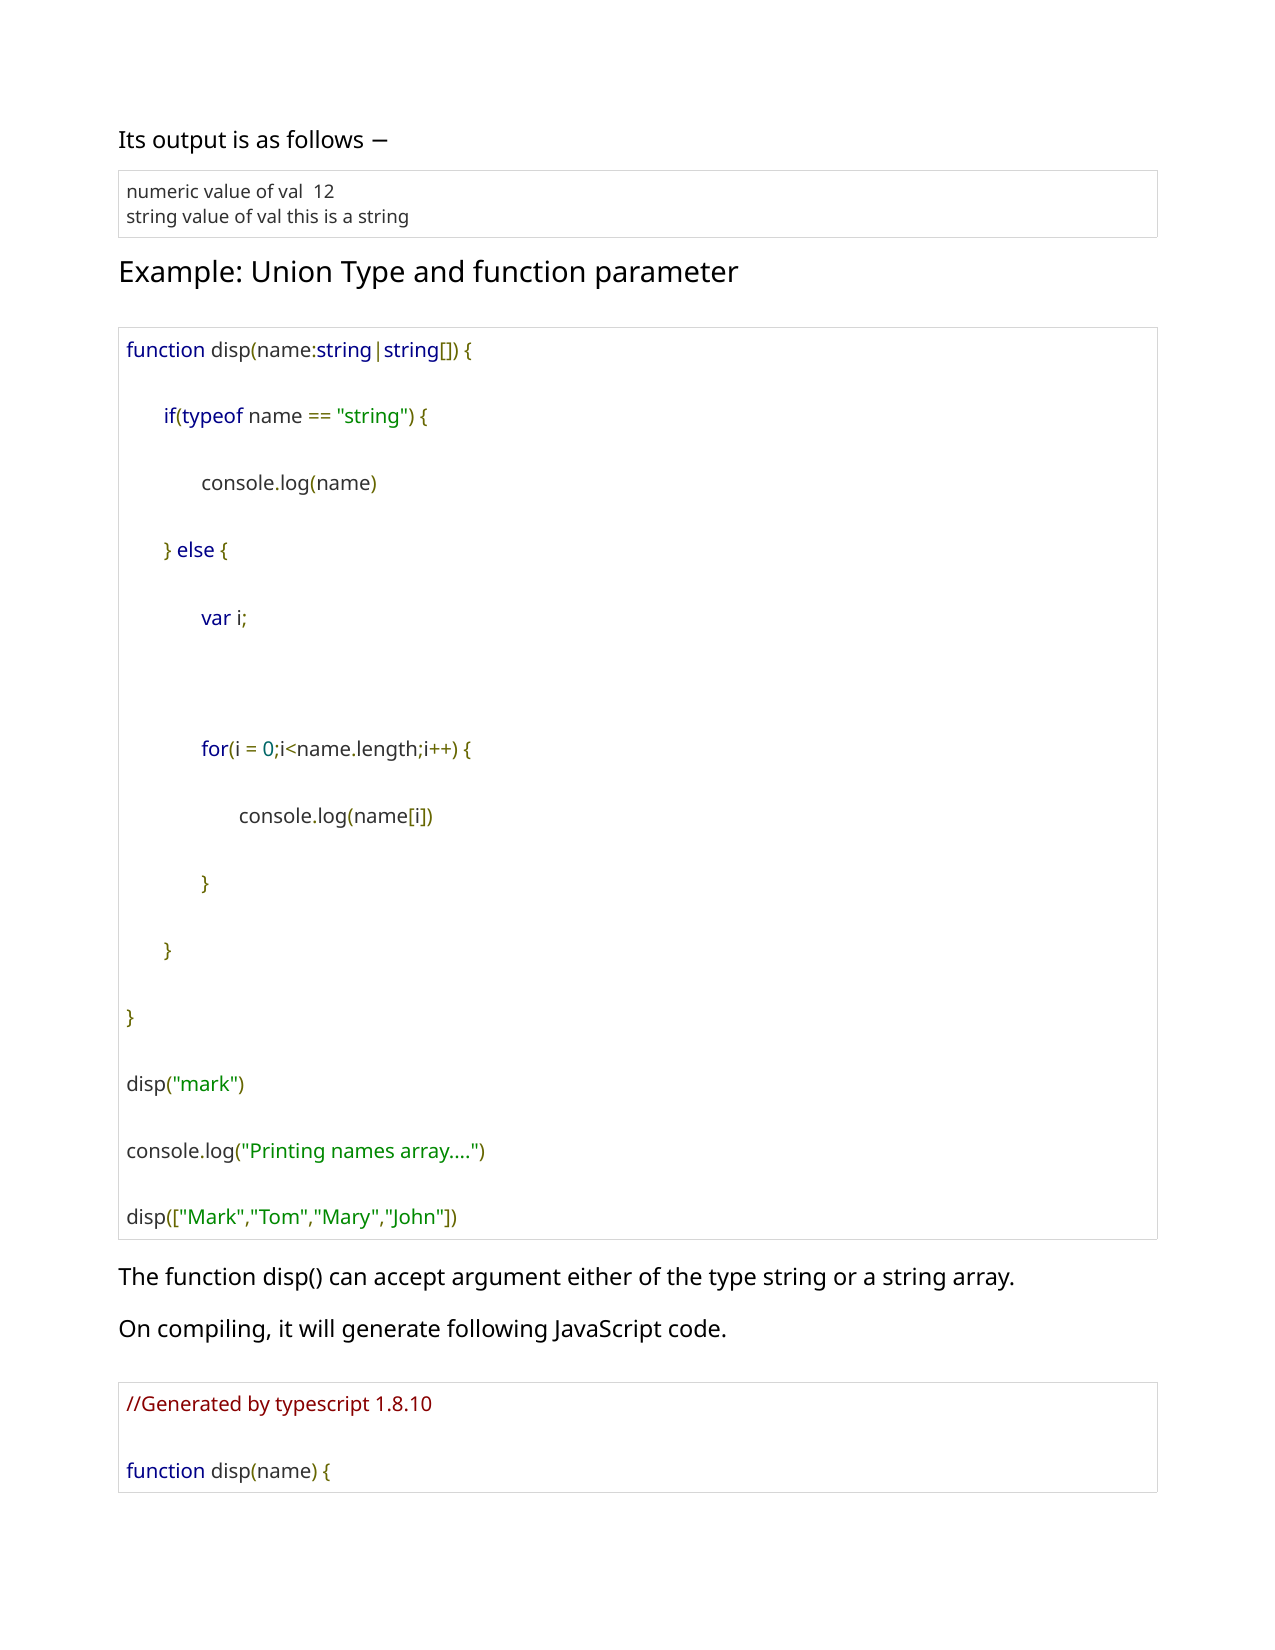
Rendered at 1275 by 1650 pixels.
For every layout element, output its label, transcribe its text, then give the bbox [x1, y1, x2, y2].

subtitle Example: Union Type and function parameter [118, 252, 1157, 291]
text } [119, 928, 1157, 964]
text string value of val this is a string [119, 196, 1157, 237]
text On compiling, it will generate following JavaScript code. [118, 1306, 1157, 1344]
text function disp(name:string|string[]) { [119, 328, 1157, 363]
text numeric value of val 12 [119, 171, 1157, 196]
text //Generated by typescript 1.8.10 [119, 1383, 1157, 1417]
text console.log("Printing names array....") [119, 1128, 1157, 1164]
text } [119, 861, 1157, 897]
text var i; [119, 595, 1157, 631]
text function disp(name) { [119, 1449, 1157, 1492]
text console.log(name[i]) [119, 793, 1157, 829]
text console.log(name) [119, 461, 1157, 497]
text Its output is as follows − [118, 118, 1157, 156]
text The function disp() can accept argument either of the type string or a string array. [118, 1254, 1157, 1292]
text for(i = 0;i<name.length;i++) { [119, 726, 1157, 762]
text if(typeof name == "string") { [119, 394, 1157, 430]
text } [119, 995, 1157, 1030]
text disp(["Mark","Tom","Mary","John"]) [119, 1195, 1157, 1239]
text disp("mark") [119, 1062, 1157, 1097]
text } else { [119, 528, 1157, 564]
